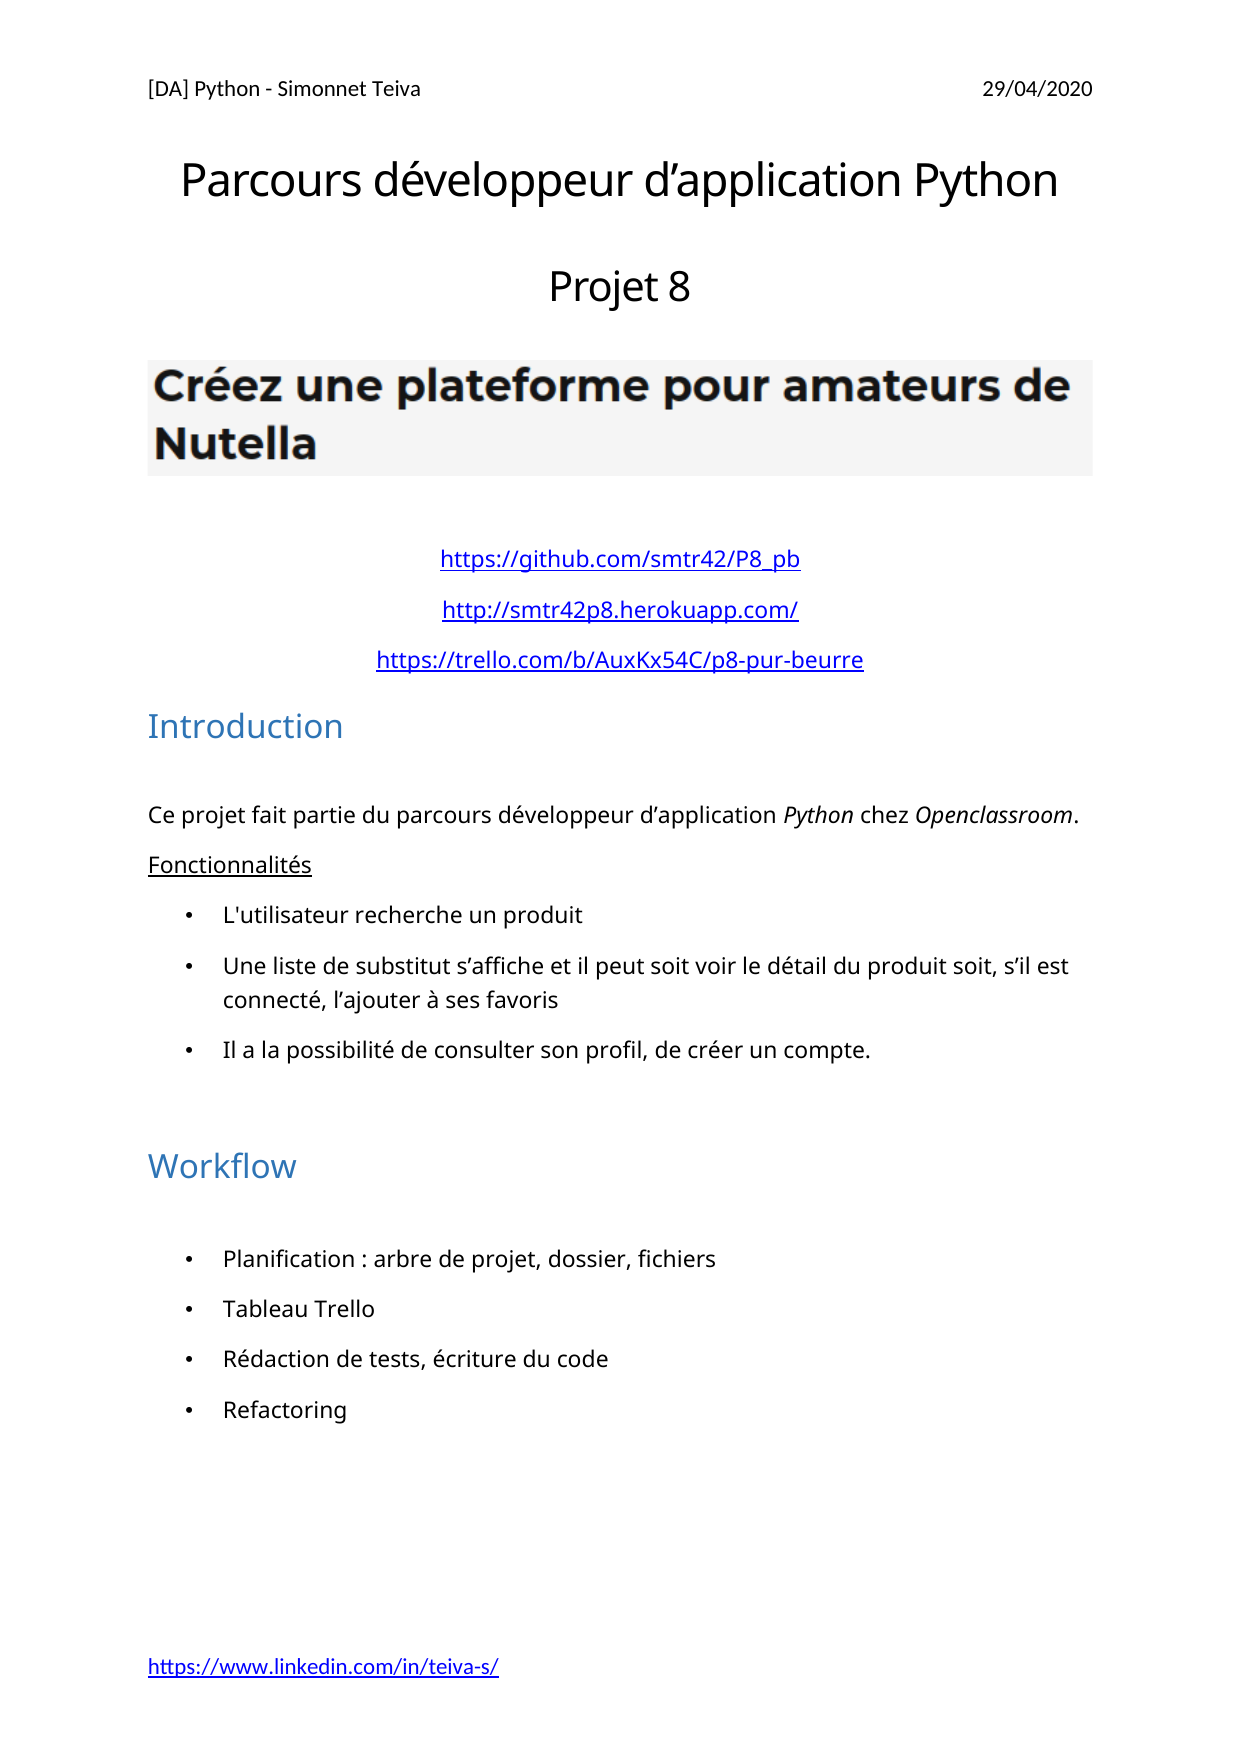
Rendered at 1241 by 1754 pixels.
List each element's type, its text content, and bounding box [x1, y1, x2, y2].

text Ce projet fait partie du parcours développeur d’application Python chez Openclassroom. [148, 799, 1093, 830]
list Refactoring [185, 1394, 1093, 1425]
picture [147, 360, 1093, 476]
subtitle Workflow [148, 1143, 1093, 1189]
list L'utilisateur recherche un produit [185, 899, 1093, 931]
list Une liste de substitut s’affiche et il peut soit voir le détail du produit soit, s’il est connecté, l’ajouter à ses favoris [185, 950, 1093, 1015]
list Il a la possibilité de consulter son profil, de créer un compte. [185, 1034, 1093, 1065]
title Parcours développeur d’application Python [148, 148, 1093, 210]
list Planification : arbre de projet, dossier, fichiers [185, 1243, 1093, 1274]
text http://smtr42p8.herokuapp.com/ [148, 594, 1093, 625]
subtitle Introduction [148, 703, 1093, 748]
text https://trello.com/b/AuxKx54C/p8-pur-beurre [148, 644, 1093, 675]
list Rédaction de tests, écriture du code [185, 1343, 1093, 1375]
text https://github.com/smtr42/P8_pb [148, 543, 1093, 574]
title Projet 8 [148, 257, 1093, 314]
text Fonctionnalités [148, 849, 1093, 880]
list Tableau Trello [185, 1293, 1093, 1324]
